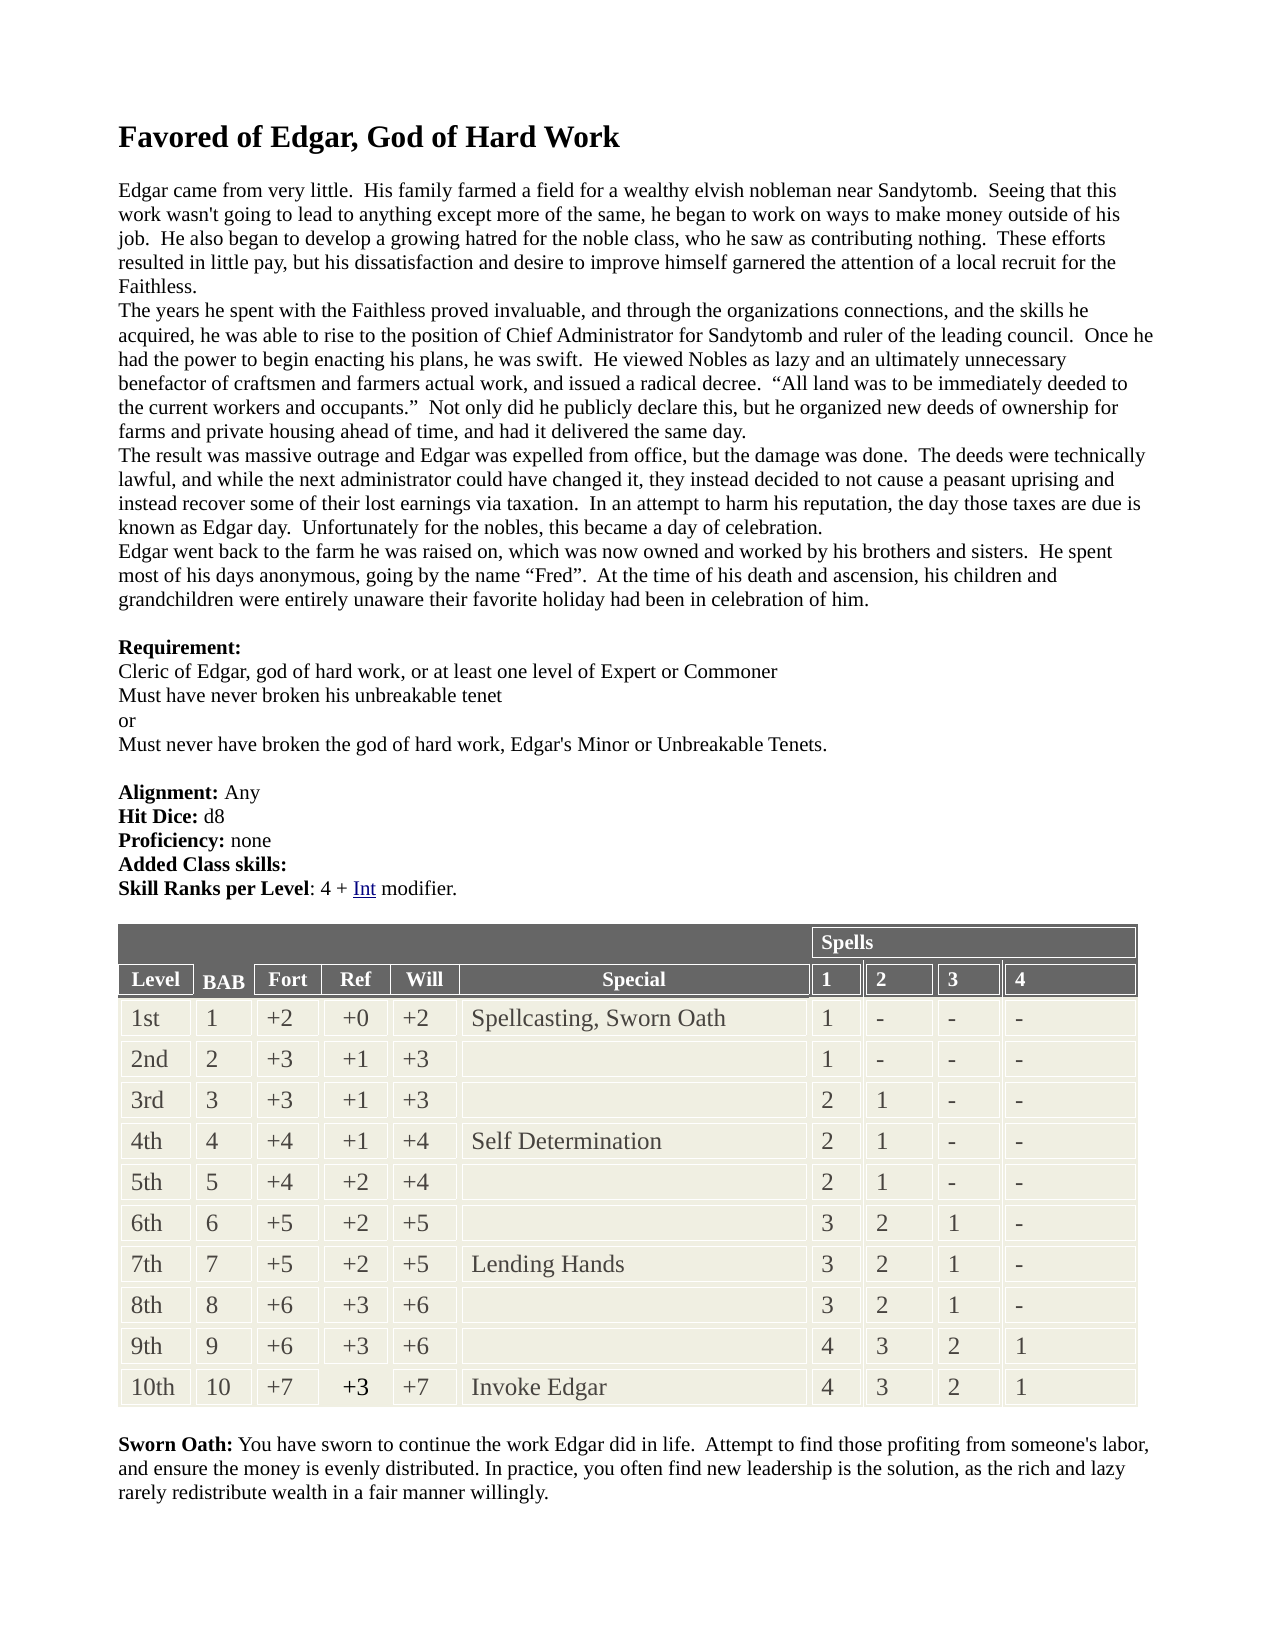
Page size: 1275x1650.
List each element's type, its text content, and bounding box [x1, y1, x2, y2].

table_cell +6 [254, 1284, 321, 1325]
table_cell - [935, 1120, 1002, 1161]
table_cell 4 [1003, 960, 1138, 997]
table_cell +2 [390, 998, 459, 1038]
table_cell +1 [321, 1120, 390, 1161]
table_cell 2 [809, 1079, 863, 1120]
table_cell 1 [193, 998, 254, 1038]
table_cell 3 [193, 1079, 254, 1120]
table_cell - [864, 1038, 935, 1079]
table_cell Self Determination [459, 1120, 809, 1161]
table_cell 2 [935, 1325, 1002, 1366]
table_cell +7 [390, 1366, 459, 1407]
table_cell 1 [864, 1161, 935, 1202]
table_cell 2 [935, 1366, 1002, 1407]
table_header Special [460, 925, 809, 963]
table_cell +2 [321, 1202, 390, 1243]
table_cell 1 [809, 1038, 863, 1079]
table_cell 1 [1003, 1325, 1138, 1366]
table_cell - [935, 1079, 1002, 1120]
table_cell +1 [321, 1079, 390, 1120]
table_cell 2 [864, 1243, 935, 1284]
table_header Spells [810, 924, 1138, 960]
table_cell +4 [390, 1161, 459, 1202]
table_cell 5th [118, 1161, 193, 1202]
table_cell - [1003, 997, 1138, 1038]
table_header Fort [255, 925, 321, 963]
table_cell - [935, 1161, 1002, 1202]
table_cell +6 [390, 1325, 459, 1366]
table_cell 2nd [118, 1038, 193, 1079]
table_cell 4th [118, 1120, 193, 1161]
table_cell 1 [935, 1202, 1002, 1243]
table_header Ref [322, 925, 390, 963]
table_cell 3 [864, 1366, 935, 1407]
table_cell 7 [193, 1243, 254, 1284]
table_cell 7th [118, 1243, 193, 1284]
table_cell +3 [321, 1284, 390, 1325]
table_cell +4 [254, 1161, 321, 1202]
text The years he spent with the Faithless proved invaluable, and through the organizations connections, and the skills he acquired, he was able to rise to the position of Chief Administrator for Sandytomb and ruler of the leading council. Once he had the power to begin enacting his plans, he was swift. He viewed Nobles as lazy and an ultimately unnecessary benefactor of craftsmen and farmers actual work, and issued a radical decree. “All land was to be immediately deeded to the current workers and occupants.” Not only did he publicly declare this, but he organized new deeds of ownership for farms and private housing ahead of time, and had it delivered the same day. [118, 298, 1157, 443]
table_cell 10th [118, 1366, 193, 1407]
table_cell +3 [254, 1038, 321, 1079]
table_cell [459, 1202, 809, 1243]
table_cell Lending Hands [459, 1243, 809, 1284]
table_cell [459, 1079, 809, 1120]
text Requirement: [118, 635, 1157, 659]
table_cell 5 [193, 1161, 254, 1202]
table_cell 4 [193, 1120, 254, 1161]
table_cell 2 [864, 960, 935, 997]
text Must never have broken the god of hard work, Edgar's Minor or Unbreakable Tenets. [118, 732, 1157, 756]
table_cell 1 [810, 960, 863, 997]
table_cell 9th [118, 1325, 193, 1366]
text Hit Dice: d8 Proficiency: none Added Class skills: [118, 804, 1157, 876]
table_cell 3 [935, 960, 1002, 997]
table_cell Spellcasting, Sworn Oath [459, 998, 809, 1038]
text The result was massive outrage and Edgar was expelled from office, but the damage was done. The deeds were technically lawful, and while the next administrator could have changed it, they instead decided to not cause a peasant uprising and instead recover some of their lost earnings via taxation. In an attempt to harm his reputation, the day those taxes are due is known as Edgar day. Unfortunately for the nobles, this became a day of celebration. [118, 443, 1157, 539]
table_cell - [1003, 1161, 1138, 1202]
table_cell +7 [254, 1366, 321, 1407]
table_cell +3 [321, 1325, 390, 1366]
table_cell +4 [254, 1120, 321, 1161]
table_cell - [1003, 1120, 1138, 1161]
table_header Level [119, 925, 193, 963]
table_cell 6 [193, 1202, 254, 1243]
table_cell +4 [390, 1120, 459, 1161]
table_cell +3 [390, 1079, 459, 1120]
table_cell 4 [809, 1366, 863, 1407]
table_cell - [935, 997, 1002, 1038]
text Edgar came from very little. His family farmed a field for a wealthy elvish nobleman near Sandytomb. Seeing that this work wasn't going to lead to anything except more of the same, he began to work on ways to make money outside of his job. He also began to develop a growing hatred for the noble class, who he saw as contributing nothing. These efforts resulted in little pay, but his dissatisfaction and desire to improve himself garnered the attention of a local recruit for the Faithless. [118, 178, 1157, 298]
table_cell - [1003, 1243, 1138, 1284]
table_cell [459, 1161, 809, 1202]
table_cell 2 [809, 1161, 863, 1202]
table_cell +5 [254, 1202, 321, 1243]
text Sworn Oath: You have sworn to continue the work Edgar did in life. Attempt to find those profiting from someone's labor, and ensure the money is evenly distributed. In practice, you often find new leadership is the solution, as the rich and lazy rarely redistribute wealth in a fair manner willingly. [118, 1431, 1157, 1504]
table_cell [459, 1284, 809, 1325]
table_cell +5 [390, 1243, 459, 1284]
table_cell +5 [254, 1243, 321, 1284]
table_cell +2 [321, 1243, 390, 1284]
table_cell 3rd [118, 1079, 193, 1120]
table_cell +3 [390, 1038, 459, 1079]
table_cell - [1003, 1079, 1138, 1120]
table_cell 1 [1003, 1366, 1138, 1407]
text or [118, 707, 1157, 732]
table_cell 2 [809, 1120, 863, 1161]
table_cell 3 [809, 1202, 863, 1243]
table_header BAB [194, 925, 254, 946]
table_cell 2 [193, 1038, 254, 1079]
table_cell +2 [254, 998, 321, 1038]
table_cell 1 [809, 997, 863, 1038]
text Favored of Edgar, God of Hard Work [118, 118, 1157, 154]
table_cell 2 [864, 1284, 935, 1325]
table_cell - [1003, 1038, 1138, 1079]
table_cell Invoke Edgar [459, 1366, 809, 1407]
table_cell 10 [193, 1366, 254, 1407]
table_cell 9 [193, 1325, 254, 1366]
table_header Will [391, 925, 459, 963]
text Skill Ranks per Level: 4 + Int modifier. [118, 876, 1157, 900]
table_cell +2 [321, 1161, 390, 1202]
table_cell [459, 1038, 809, 1079]
text Must have never broken his unbreakable tenet [118, 683, 1157, 707]
table_cell 4 [809, 1325, 863, 1366]
table_cell +6 [254, 1325, 321, 1366]
table_cell +1 [321, 1038, 390, 1079]
table_cell 8th [118, 1284, 193, 1325]
table_cell - [864, 997, 935, 1038]
table_cell +0 [321, 998, 390, 1038]
table_cell [459, 1325, 809, 1366]
text Cleric of Edgar, god of hard work, or at least one level of Expert or Commoner [118, 659, 1157, 683]
table_cell 1 [935, 1284, 1002, 1325]
table_cell 2 [864, 1202, 935, 1243]
table_cell 3 [809, 1243, 863, 1284]
table_cell 3 [864, 1325, 935, 1366]
table_cell +5 [390, 1202, 459, 1243]
table_cell +6 [390, 1284, 459, 1325]
table_cell 1 [864, 1120, 935, 1161]
table_cell 8 [193, 1284, 254, 1325]
table_cell - [935, 1038, 1002, 1079]
table_cell - [1003, 1284, 1138, 1325]
table_cell 1 [864, 1079, 935, 1120]
text Edgar went back to the farm he was raised on, which was now owned and worked by his brothers and sisters. He spent most of his days anonymous, going by the name “Fred”. At the time of his death and ascension, his children and grandchildren were entirely unaware their favorite holiday had been in celebration of him. [118, 539, 1157, 611]
table_cell 1 [935, 1243, 1002, 1284]
table_cell +3 [321, 1366, 390, 1407]
table_cell 1st [118, 998, 193, 1038]
text Alignment: Any [118, 780, 1157, 804]
table_cell 6th [118, 1202, 193, 1243]
table_cell +3 [254, 1079, 321, 1120]
table_cell - [1003, 1202, 1138, 1243]
table_cell 3 [809, 1284, 863, 1325]
